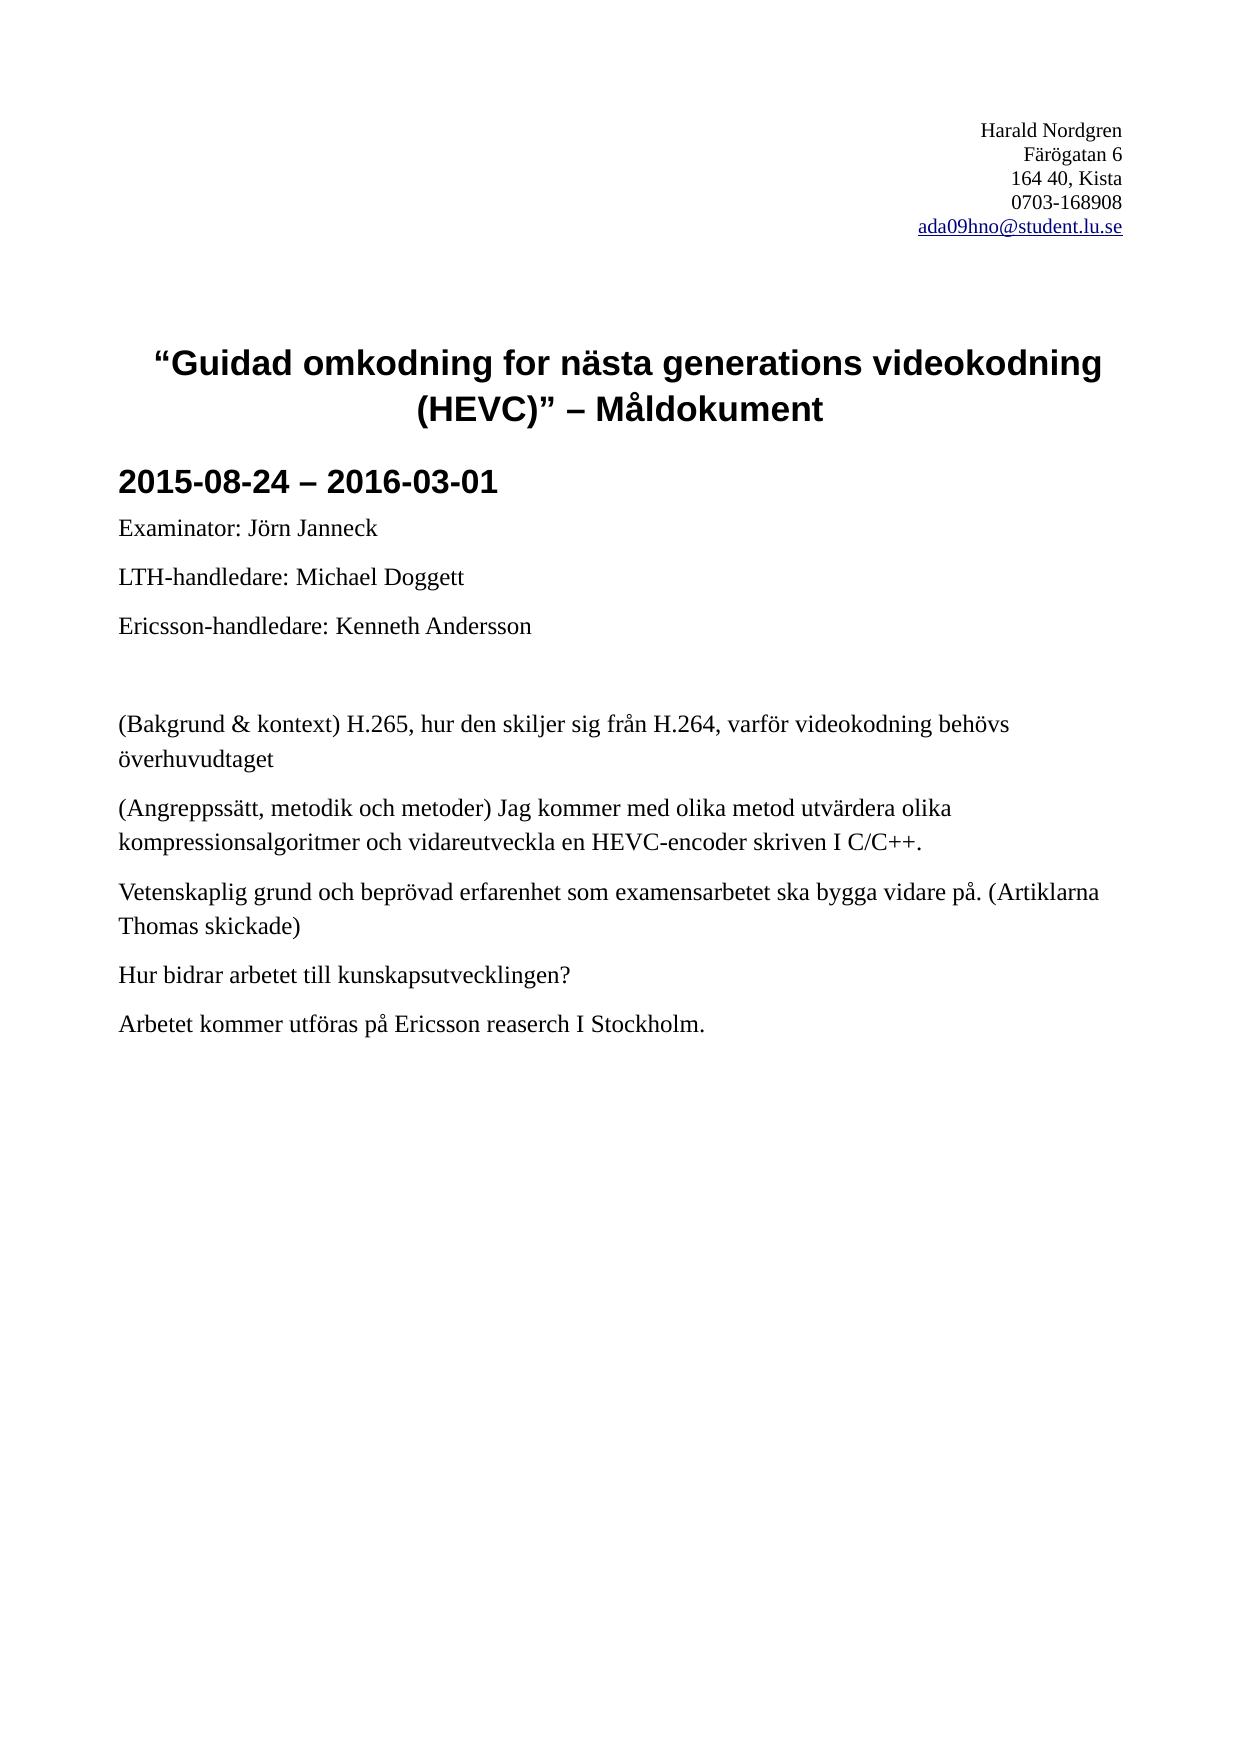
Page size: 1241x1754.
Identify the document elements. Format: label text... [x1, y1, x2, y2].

text Arbetet kommer utföras på Ericsson reaserch I Stockholm. [118, 1009, 1122, 1038]
text Ericsson-handledare: Kenneth Andersson [118, 611, 1122, 640]
text (Angreppssätt, metodik och metoder) Jag kommer med olika metod utvärdera olika kompressionsalgoritmer och vidareutveckla en HEVC-encoder skriven I C/C++. [118, 793, 1122, 856]
text Hur bidrar arbetet till kunskapsutvecklingen? [118, 960, 1122, 989]
title “Guidad omkodning for nästa generations videokodning (HEVC)” – Måldokument [118, 321, 1122, 429]
subtitle 2015-08-24 – 2016-03-01 [118, 462, 1122, 501]
text (Bakgrund & kontext) H.265, hur den skiljer sig från H.264, varför videokodning behövs överhuvudtaget [118, 709, 1122, 773]
text 164 40, Kista [118, 166, 1122, 190]
text Harald Nordgren [118, 118, 1122, 142]
text LTH-handledare: Michael Doggett [118, 562, 1122, 591]
text Examinator: Jörn Janneck [118, 513, 1122, 542]
text ada09hno@student.lu.se [118, 214, 1122, 238]
text 0703-168908 [118, 190, 1122, 214]
text Färögatan 6 [118, 142, 1122, 166]
text Vetenskaplig grund och beprövad erfarenhet som examensarbetet ska bygga vidare på. (Artiklarna Thomas skickade) [118, 877, 1122, 940]
